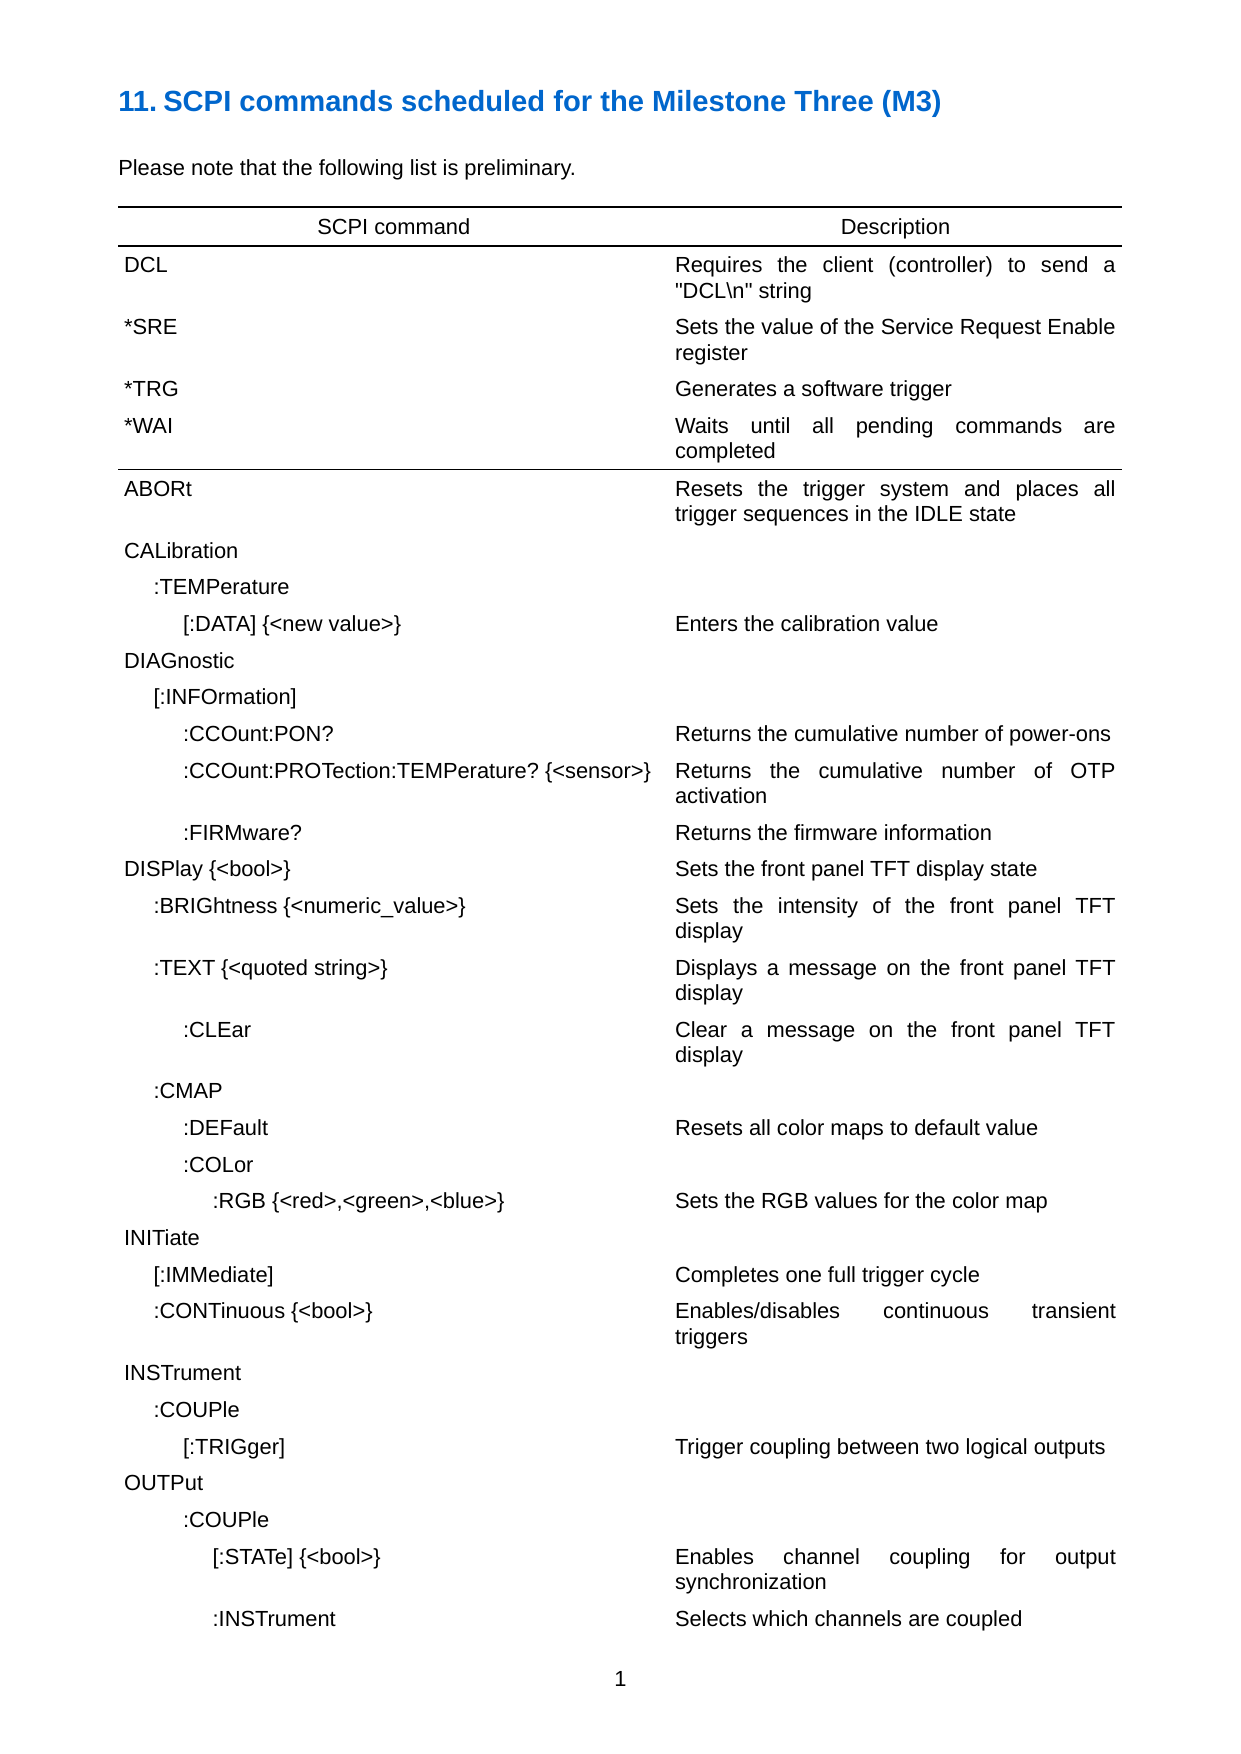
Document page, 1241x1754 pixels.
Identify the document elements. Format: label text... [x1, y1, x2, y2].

table_cell Requires the client (controller) to send a "DCL\n" string [669, 247, 1122, 308]
table_cell Sets the RGB values for the color map [669, 1183, 1122, 1219]
table_cell DIAGnostic [118, 642, 669, 678]
table_cell [669, 569, 1122, 605]
table_cell [669, 679, 1122, 715]
table_header Description [669, 208, 1122, 244]
table_cell :INSTrument [118, 1600, 669, 1636]
table_cell [669, 642, 1122, 678]
table_cell Displays a message on the front panel TFT display [669, 949, 1122, 1011]
table_cell Completes one full trigger cycle [669, 1256, 1122, 1293]
table_cell :CMAP [118, 1073, 669, 1109]
table_cell Trigger coupling between two logical outputs [669, 1428, 1122, 1464]
table_cell :TEXT {<quoted string>} [118, 949, 669, 1011]
table_cell CALibration [118, 532, 669, 568]
table_cell Generates a software trigger [669, 370, 1122, 407]
table_cell :DEFault [118, 1109, 669, 1146]
table_cell Enables/disables continuous transient triggers [669, 1293, 1122, 1354]
table_cell Sets the value of the Service Request Enable register [669, 309, 1122, 370]
table_cell [:DATA] {<new value>} [118, 605, 669, 642]
table_cell [669, 532, 1122, 568]
table_cell *TRG [118, 370, 669, 407]
table_cell ABORt [118, 470, 669, 532]
table_cell INITiate [118, 1219, 669, 1256]
table_cell [669, 1391, 1122, 1428]
table_cell :TEMPerature [118, 569, 669, 605]
table_cell :CONTinuous {<bool>} [118, 1293, 669, 1354]
table_cell Waits until all pending commands are completed [669, 407, 1122, 469]
table_cell Resets all color maps to default value [669, 1109, 1122, 1146]
table_cell [669, 1465, 1122, 1501]
table_cell :RGB {<red>,<green>,<blue>} [118, 1183, 669, 1219]
table_cell Returns the cumulative number of OTP activation [669, 752, 1122, 814]
table_cell [669, 1501, 1122, 1538]
table_cell *SRE [118, 309, 669, 370]
table_cell DISPlay {<bool>} [118, 850, 669, 887]
text Please note that the following list is preliminary. [118, 155, 1122, 181]
table_cell :CCOunt:PROTection:TEMPerature? {<sensor>} [118, 752, 669, 814]
table_cell :CCOunt:PON? [118, 715, 669, 752]
table_cell :CLEar [118, 1011, 669, 1073]
table_cell Sets the front panel TFT display state [669, 850, 1122, 887]
table_cell Returns the cumulative number of power-ons [669, 715, 1122, 752]
table_cell Selects which channels are coupled [669, 1600, 1122, 1636]
table_cell Sets the intensity of the front panel TFT display [669, 887, 1122, 949]
table_cell *WAI [118, 407, 669, 469]
table_cell Resets the trigger system and places all trigger sequences in the IDLE state [669, 470, 1122, 532]
table_cell :BRIGhtness {<numeric_value>} [118, 887, 669, 949]
table_cell [669, 1219, 1122, 1256]
table_cell [:TRIGger] [118, 1428, 669, 1464]
table_cell [:IMMediate] [118, 1256, 669, 1293]
subtitle SCPI commands scheduled for the Milestone Three (M3) [118, 84, 1122, 118]
table_cell Enters the calibration value [669, 605, 1122, 642]
table_cell :COLor [118, 1146, 669, 1183]
table_cell [:STATe] {<bool>} [118, 1538, 669, 1600]
table_cell [669, 1146, 1122, 1183]
table_cell OUTPut [118, 1465, 669, 1501]
table_cell :COUPle [118, 1391, 669, 1428]
table_cell Returns the firmware information [669, 814, 1122, 850]
table_cell INSTrument [118, 1355, 669, 1391]
table_cell :COUPle [118, 1501, 669, 1538]
table_cell [669, 1073, 1122, 1109]
table_cell [:INFOrmation] [118, 679, 669, 715]
table_cell :FIRMware? [118, 814, 669, 850]
table_cell [669, 1355, 1122, 1391]
table_cell DCL [118, 247, 669, 308]
table_cell Clear a message on the front panel TFT display [669, 1011, 1122, 1073]
table_header SCPI command [118, 208, 669, 244]
table_cell Enables channel coupling for output synchronization [669, 1538, 1122, 1600]
